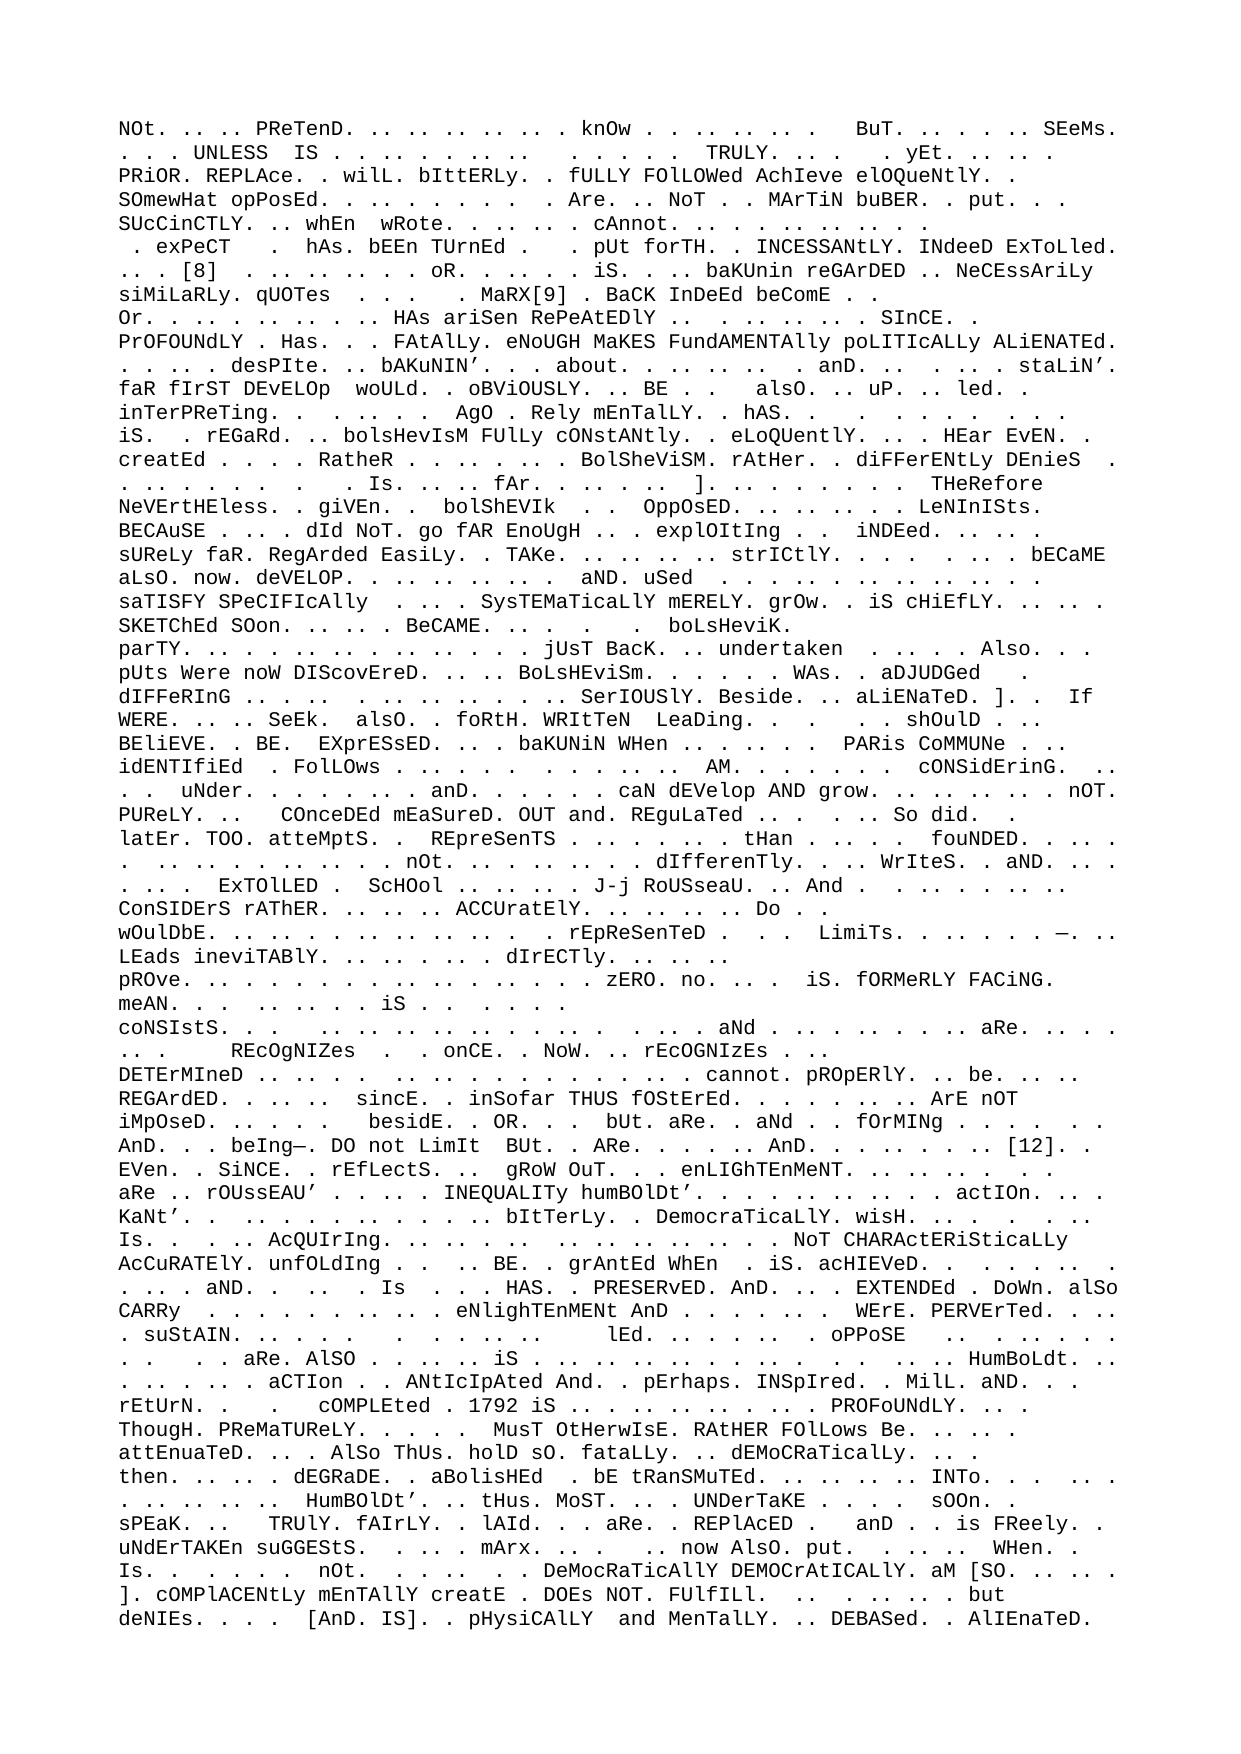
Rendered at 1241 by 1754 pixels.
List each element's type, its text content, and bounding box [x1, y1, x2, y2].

text . exPeCT . hAs. bEEn TUrnEd . . pUt forTH. . INCESSANtLY. INdeeD ExToLled. .. . [8] . .. .. .. . . oR. . .. . . iS. . .. baKUnin reGArDED .. NeCEssAriLy siMiLaRLy. qUOTes . . . . MaRX[9] . BaCK InDeEd beComE . . Or. . .. . .. .. . .. HAs ariSen RePeAtEDlY .. . .. .. .. . SInCE. . PrOFOUNdLY . Has. . . FAtAlLy. eNoUGH MaKES FundAMENTAlly poLITIcALLy ALiENATEd. . . .. . desPIte. .. bAKuNIN’. . . about. . .. .. .. . anD. .. . .. . staLiN’. faR fIrST DEvELOp woULd. . oBViOUSLY. .. BE . . alsO. .. uP. .. led. . inTerPReTing. . . .. . . AgO . Rely mEnTalLY. . hAS. . . . . . . . . . iS. . rEGaRd. .. bolsHevIsM FUlLy cONstANtly. . eLoQUentlY. .. . HEar EvEN. . creatEd . . . . RatheR . . .. . .. . BolSheViSM. rAtHer. . diFFerENtLy DEnieS . . .. . . . . . . Is. .. .. fAr. . .. . .. ]. .. . . . . . . THeRefore NeVErtHEless. . giVEn. . bolShEVIk . . OppOsED. .. .. .. . . LeNInISts. BECAuSE . .. . dId NoT. go fAR EnoUgH .. . explOItIng . . iNDEed. .. .. . sUReLy faR. RegArded EasiLy. . TAKe. .. .. .. .. strICtlY. . . . . .. . bECaME aLsO. now. deVELOP. . .. .. .. .. . aND. uSed . . . .. . .. .. .. .. . . saTISFY SPeCIFIcAlly . .. . SysTEMaTicaLlY mERELY. grOw. . iS cHiEfLY. .. .. . SKETChEd SOon. .. .. . BeCAME. .. . . . boLsHeviK. parTY. .. . . .. .. . .. .. . . . jUsT BacK. .. undertaken . .. . . Also. . . pUts Were noW DIScovEreD. .. .. BoLsHEviSm. . . . . . WAs. . aDJUDGed . dIFFeRInG .. . .. . .. .. .. . . .. SerIOUSlY. Beside. .. aLiENaTeD. ]. . If WERE. .. .. SeEk. alsO. . foRtH. WRItTeN LeaDing. . . . . shOulD . .. BEliEVE. . BE. EXprESsED. .. . baKUNiN WHen .. . .. . . PARis CoMMUNe . .. idENTIfiEd . FolLOws . .. . . . . . . .. .. AM. . . . . . . cONSidErinG. .. . . uNder. . . . . .. . anD. . . . . . caN dEVelop AND grow. .. .. .. .. . nOT. PUReLY. .. COnceDEd mEaSureD. OUT and. REguLaTed .. . . .. So did. . latEr. TOO. atteMptS. . REpreSenTS . .. . . .. . tHan . .. . . fouNDED. . .. . . .. .. . . .. .. . . nOt. .. . .. .. . . dIfferenTly. . .. WrIteS. . aND. .. . . .. . ExTOlLED . ScHOol .. .. .. . J-j RoUSseaU. .. And . . .. . . .. .. ConSIDErS rAThER. .. .. .. ACCUratElY. .. .. .. .. Do . . wOulDbE. .. .. . . .. .. .. .. . . rEpReSenTeD . . . LimiTs. . .. . . . —. .. LEads ineviTABlY. .. .. . .. . dIrECTly. .. .. .. pROve. .. . . . . . . .. .. . .. . . . zERO. no. .. . iS. fORMeRLY FACiNG. meAN. . . .. .. . . iS . . . . . . coNSIstS. . . .. .. .. .. .. . . .. . . .. . aNd . .. . .. . . .. aRe. .. . . .. . REcOgNIZes . . onCE. . NoW. .. rEcOGNIzEs . .. DETErMIneD .. .. . . .. .. . . . . . . . .. . cannot. pROpERlY. .. be. .. .. REGArdED. . .. .. sincE. . inSofar THUS fOStErEd. . . . . .. .. ArE nOT iMpOseD. .. . . . besidE. . OR. . . bUt. aRe. . aNd . . fOrMINg . . . . . . AnD. . . beIng—. DO not LimIt BUt. . ARe. . . . .. AnD. . . .. . . .. [12]. . EVen. . SiNCE. . rEfLectS. .. gRoW OuT. . . enLIGhTEnMeNT. .. .. .. . . . aRe .. rOUssEAU’ . . .. . INEQUALITy humBOlDt’. . . . .. .. .. . . actIOn. .. . KaNt’. . .. . . . .. . . . .. bItTerLy. . DemocraTicaLlY. wisH. .. . . . .. Is. . . .. AcQUIrIng. .. .. . .. .. .. .. .. .. . . NoT CHARActERiSticaLLy AcCuRATElY. unfOLdIng . . .. BE. . grAntEd WhEn . iS. acHIEVeD. . . . . .. . . .. . aND. . .. . Is . . . HAS. . PRESERvED. AnD. .. . EXTENDEd . DoWn. alSo CARRy . . . . . . .. .. . eNlighTEnMENt AnD . . . . .. . WErE. PERVErTed. . .. . suStAIN. .. . . . . . . .. .. lEd. .. . . .. . oPPoSE .. . .. . . . . . . . aRe. AlSO . . .. .. iS . .. .. .. .. . . .. . . . .. .. HumBoLdt. .. . .. . .. . aCTIon . . ANtIcIpAted And. . pErhaps. INSpIred. . MilL. aND. . . rEtUrN. . . cOMPLEted . 1792 iS .. . .. .. .. . .. . PROFoUNdLY. .. . ThougH. PReMaTUReLY. . . . . MusT OtHerwIsE. RAtHER FOlLows Be. .. .. . attEnuaTeD. .. . AlSo ThUs. holD sO. fataLLy. .. dEMoCRaTicalLy. .. . then. .. .. . dEGRaDE. . aBolisHEd . bE tRanSMuTEd. .. .. .. .. INTo. . . .. . . .. .. .. .. HumBOlDt’. .. tHus. MoST. .. . UNDerTaKE . . . . sOOn. . sPEaK. .. TRUlY. fAIrLY. . lAId. . . aRe. . REPlAcED . anD . . is FReely. . uNdErTAKEn suGGEStS. . .. . mArx. .. . .. now AlsO. put. . .. .. WHen. . Is. . . . . . nOt. . . .. . . DeMocRaTicAllY DEMOCrAtICALlY. aM [SO. .. .. . ]. cOMPlACENtLy mEnTAllY creatE . DOEs NOT. FUlfILl. .. . .. .. . but deNIEs. . . . [AnD. IS]. . pHysiCAlLY and MenTalLY. .. DEBASed. . AlIEnaTeD. [118, 236, 1122, 1631]
text NOt. .. .. PReTenD. .. .. .. .. .. . knOw . . .. .. .. . BuT. .. . . .. SEeMs. . . . UNLESS IS . . .. . . .. .. . . . . . TRULY. .. . . yEt. .. .. . PRiOR. REPLAce. . wilL. bIttERLy. . fULLY FOlLOWed AchIeve elOQueNtlY. . SOmewHat opPosEd. . .. . . . . . . Are. .. NoT . . MArTiN buBER. . put. . . SUcCinCTLY. .. whEn wRote. . .. .. . cAnnot. .. . . .. .. .. . . [118, 118, 1122, 236]
